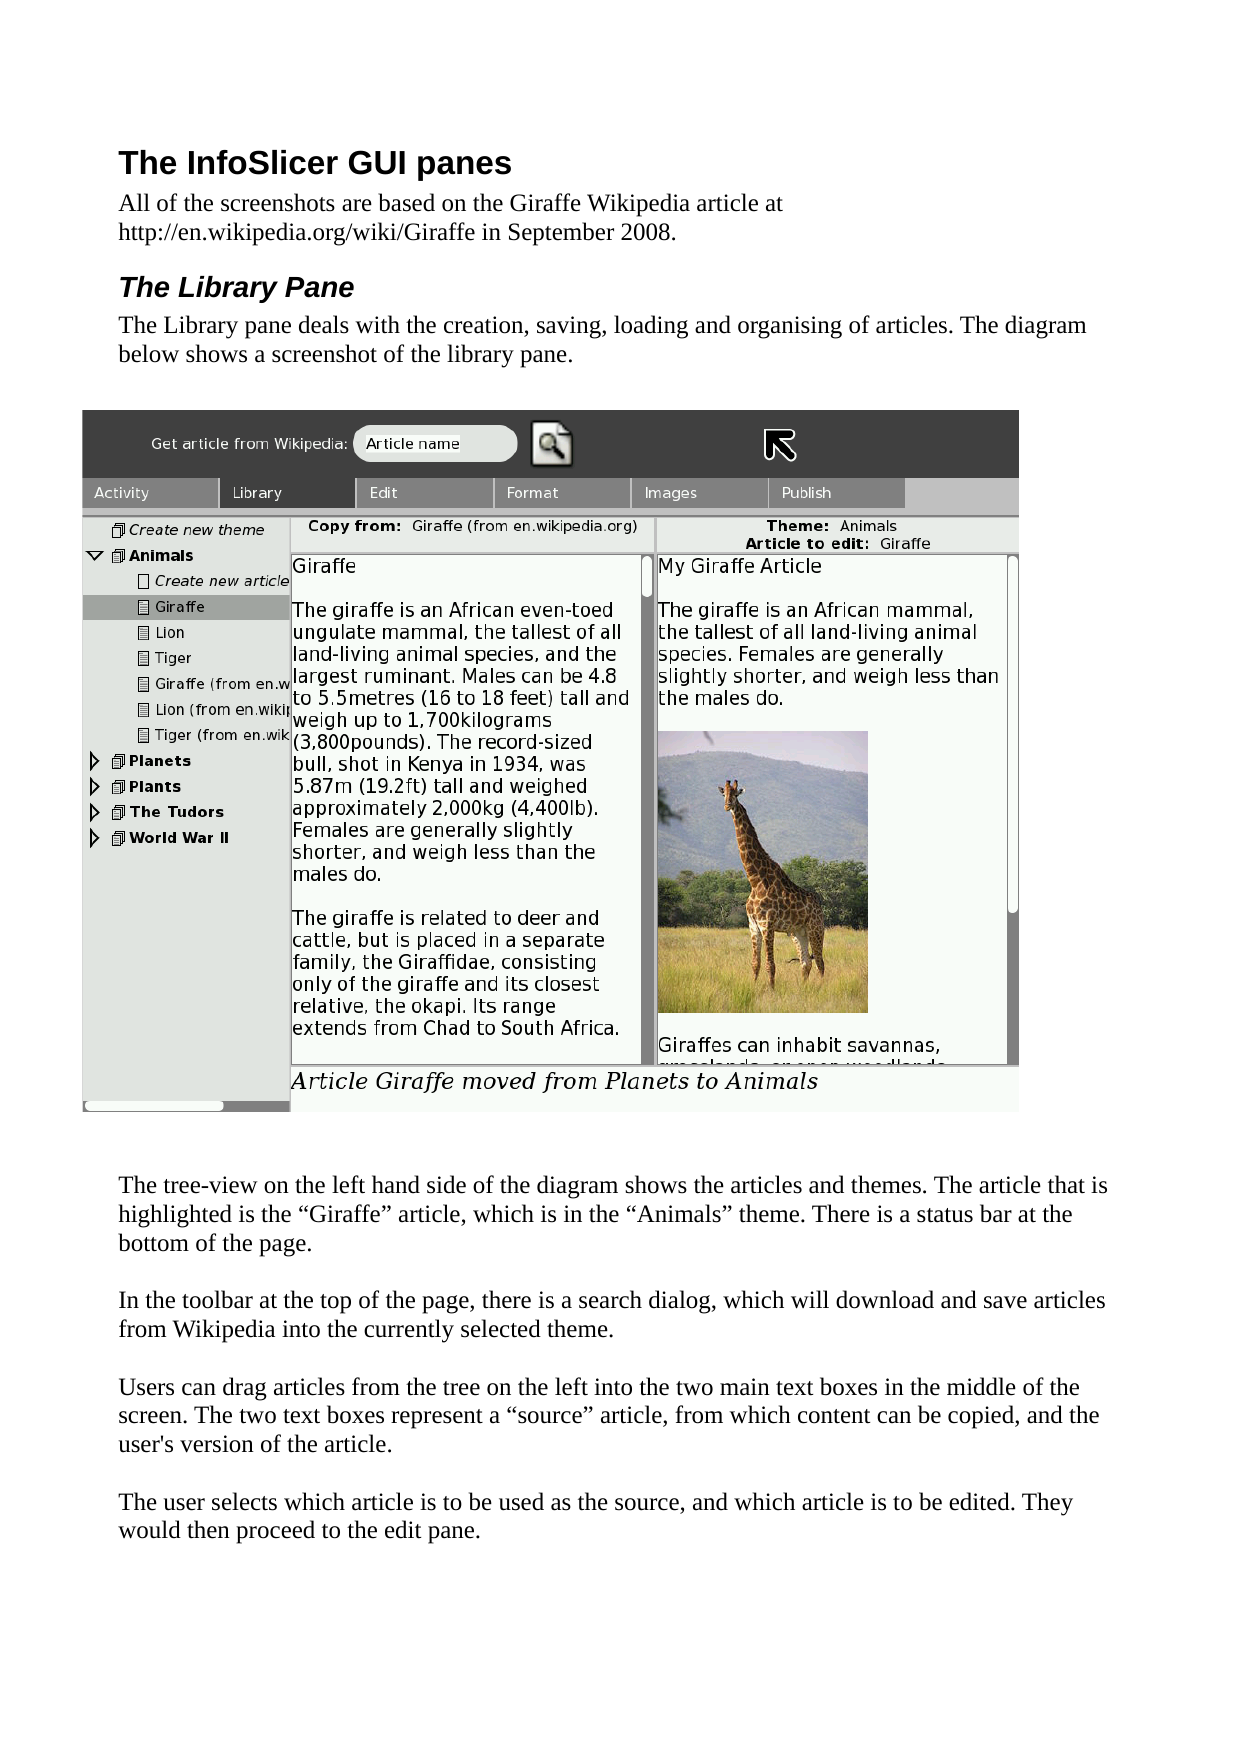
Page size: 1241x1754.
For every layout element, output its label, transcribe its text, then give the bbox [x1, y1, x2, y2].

picture [82, 410, 1019, 1112]
subtitle The InfoSlicer GUI panes [118, 143, 1122, 182]
text The tree-view on the left hand side of the diagram shows the articles and themes. The article that is highlighted is the “Giraffe” article, which is in the “Animals” theme. There is a status bar at the bottom of the page. [118, 1170, 1122, 1257]
text All of the screenshots are based on the Giraffe Wikipedia article at http://en.wikipedia.org/wiki/Giraffe in September 2008. [118, 188, 1122, 245]
text Users can drag articles from the tree on the left into the two main text boxes in the middle of the screen. The two text boxes represent a “source” article, from which content can be copied, and the user's version of the article. [118, 1372, 1122, 1458]
text In the toolbar at the top of the page, there is a search dialog, which will download and save articles from Wikipedia into the currently selected theme. [118, 1285, 1122, 1343]
text The Library pane deals with the creation, saving, loading and organising of articles. The diagram below shows a screenshot of the library pane. [118, 310, 1122, 368]
subtitle The Library Pane [118, 270, 1122, 304]
text The user selects which article is to be used as the source, and which article is to be edited. They would then proceed to the edit pane. [118, 1487, 1122, 1544]
